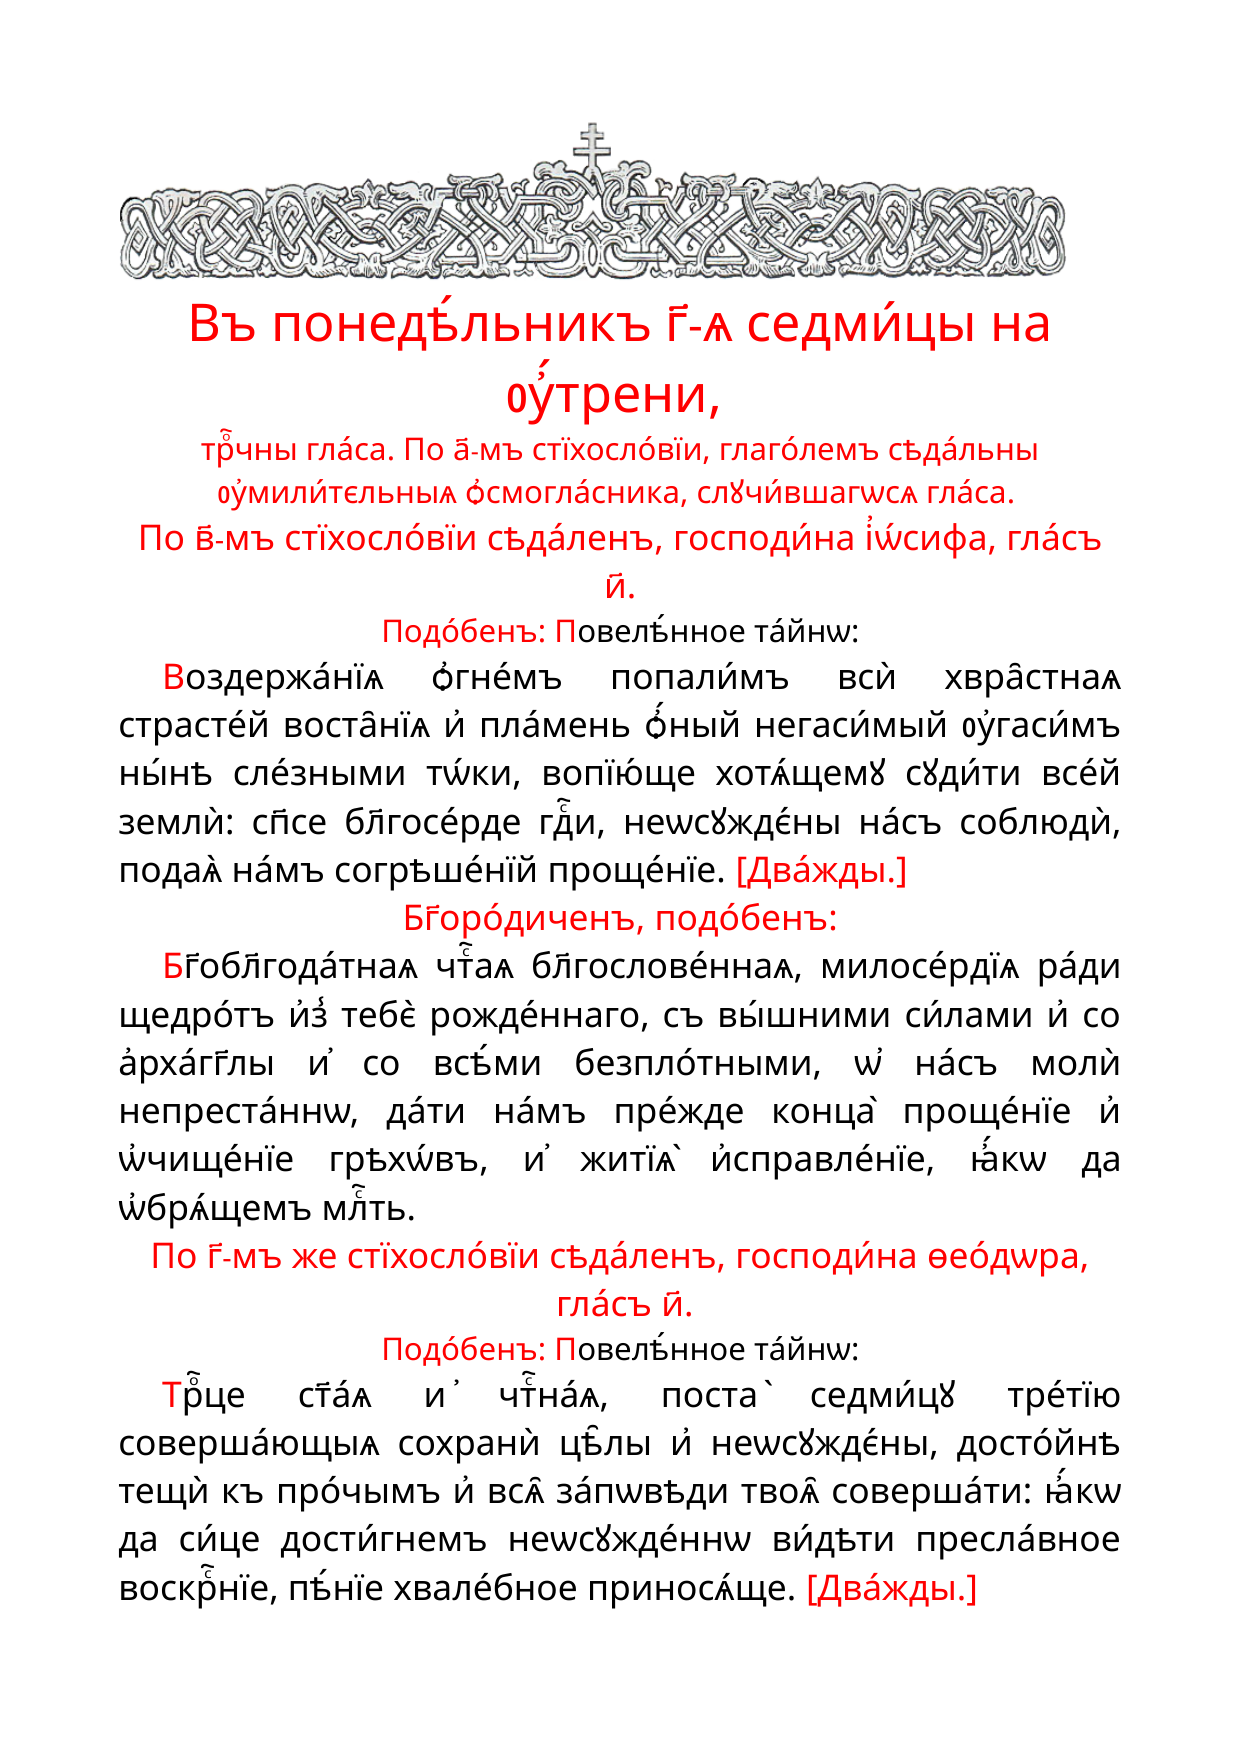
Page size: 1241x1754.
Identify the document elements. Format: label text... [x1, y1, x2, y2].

text По г҃-мъ же стїхосло́вїи сѣда́ленъ, господи́на ѳео́дѡра, [118, 1230, 1122, 1278]
text Бг҃оро́диченъ, подо́бенъ: [118, 893, 1122, 941]
text По в҃-мъ стїхосло́вїи сѣда́ленъ, господи́на і҆ѡ́сифа, гла́съ и҃. [118, 512, 1122, 609]
text Подо́бенъ: Повелѣ́нное та́йнѡ: [118, 1327, 1122, 1369]
text Въ понедѣ́льникъ г҃-ѧ седми́цы на ᲂу҆́трени, [118, 285, 1122, 427]
text Подо́бенъ: Повелѣ́нное та́йнѡ: [118, 609, 1122, 651]
text трⷪ҇чны гла́са. По а҃-мъ стїхосло́вїи, глаго́лемъ сѣда́льны ᲂу҆мили́тєльныѧ ѻ҆смогла́сника, слꙋчи́вшагѡсѧ гла́са. [118, 427, 1122, 512]
picture [118, 118, 1068, 286]
text Бг҃обл҃года́тнаѧ чтⷭ҇аѧ бл҃гослове́ннаѧ, милосе́рдїѧ ра́ди щедро́тъ и҆з̾ тебє̀ рожде́ннаго, съ вы́шними си́лами и҆ со а҆рха́гг҃лы и҆ со всѣ́ми безпло́тными, ѡ҆ на́съ молѝ непреста́ннѡ, да́ти на́мъ пре́жде конца̀ проще́нїе и҆ ѡ҆чище́нїе грѣхѡ́въ, и҆ житїѧ̀ и҆справле́нїе, ꙗ҆́кѡ да ѡ҆брѧ́щемъ млⷭ҇ть. [118, 941, 1122, 1230]
text Воздержа́нїѧ ѻ҆гне́мъ попали́мъ всѝ хвра̑стнаѧ страсте́й воста̑нїѧ и҆ пла́мень ѻ҆́ный негаси́мый ᲂу҆гаси́мъ ны́нѣ сле́зными тѡ́ки, вопїю́ще хотѧ́щемꙋ сꙋди́ти все́й землѝ: сп҃се бл҃госе́рде гдⷭ҇и, неѡсꙋждє́ны на́съ соблюдѝ, подаѧ̀ на́мъ согрѣше́нїй проще́нїе. [Два́жды.] [118, 651, 1122, 893]
text Трⷪ҇це ст҃а́ѧ и҆ чтⷭ҇на́ѧ, поста̀ седми́цꙋ тре́тїю соверша́ющыѧ сохранѝ цѣ̑лы и҆ неѡсꙋждє́ны, досто́йнѣ тещѝ къ про́чымъ и҆ всѧ̑ за́пѡвѣди твоѧ̑ соверша́ти: ꙗ҆́кѡ да си́це дости́гнемъ неѡсꙋжде́ннѡ ви́дѣти пресла́вное воскрⷭ҇нїе, пѣ́нїе хвале́бное приносѧ́ще. [Два́жды.] [118, 1369, 1122, 1610]
text гла́съ и҃. [118, 1278, 1122, 1327]
